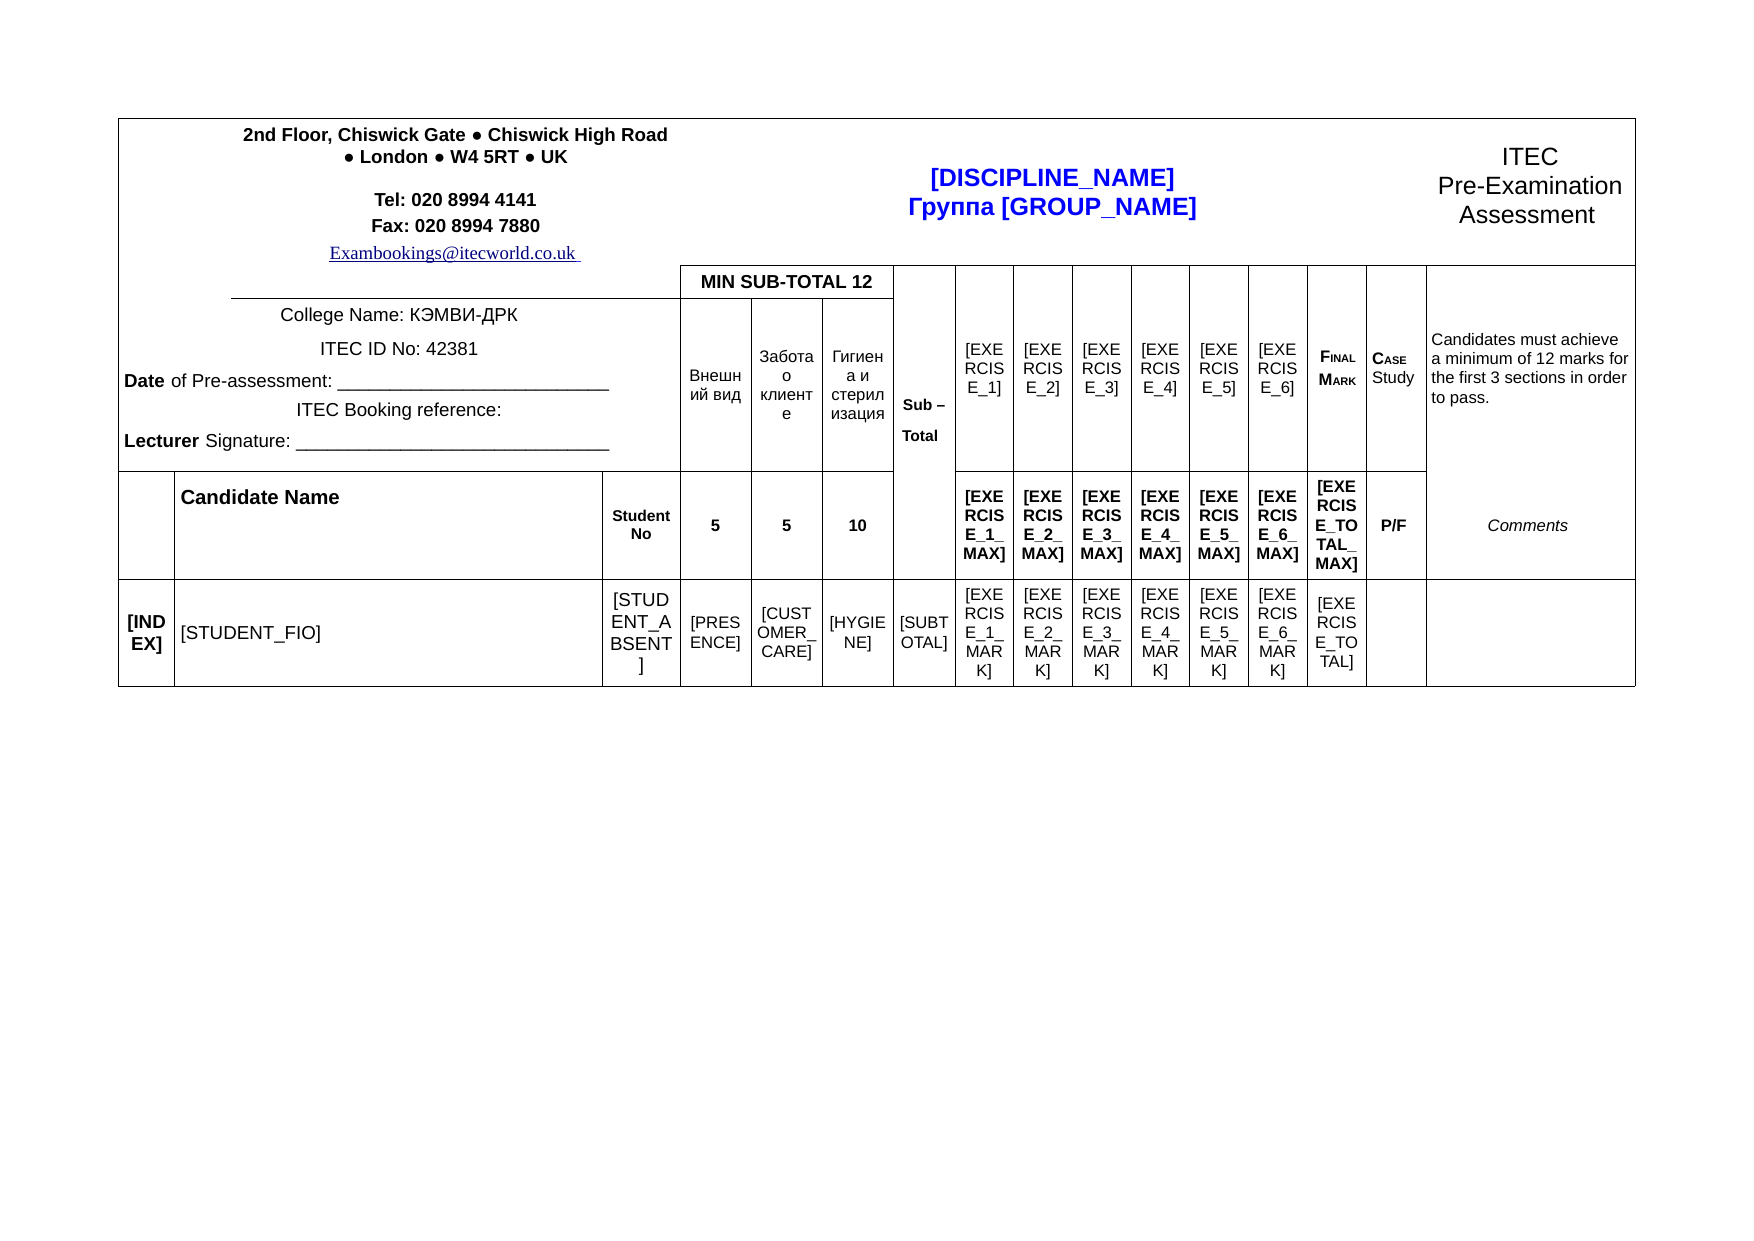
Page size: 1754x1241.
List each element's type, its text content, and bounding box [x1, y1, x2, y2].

table_cell Candidate Name [175, 472, 602, 579]
table_cell MIN SUB-TOTAL 12 [681, 266, 893, 298]
table_cell [PRESENCE] [681, 580, 751, 686]
table_cell Забота о клиенте [752, 299, 822, 471]
table_header [DISCIPLINE_NAME] Группа [GROUP_NAME] [680, 119, 1426, 265]
table_cell Sub –Total [894, 266, 955, 579]
table_cell [EXERCISE_3] [1073, 266, 1131, 471]
table_cell [HYGIENE] [823, 580, 893, 686]
table_cell [EXERCISE_5_MARK] [1190, 580, 1248, 686]
table_cell [EXERCISE_4_MARK] [1132, 580, 1189, 686]
table_cell [EXERCISE_6] [1249, 266, 1307, 471]
table_cell [EXERCISE_3_MAX] [1073, 472, 1131, 579]
table_cell Гигиена и стерилизация [823, 299, 893, 471]
table_cell Внешний вид [681, 299, 751, 471]
table_cell Case Study [1367, 266, 1426, 471]
table_cell [CUSTOMER_CARE] [752, 580, 822, 686]
table_cell [EXERCISE_TOTAL] [1308, 580, 1366, 686]
table_header [119, 119, 231, 298]
table_cell [EXERCISE_1] [956, 266, 1013, 471]
table_cell [STUDENT_FIO] [175, 580, 602, 686]
table_cell [EXERCISE_1_MARK] [956, 580, 1013, 686]
table_cell College Name: КЭМВИ-ДРК ITEC ID No: 42381 Date of Pre-assessment: __________________________ ITEC Booking reference: Lecturer Signature: ______________________________ [119, 298, 680, 471]
table_cell [EXERCISE_5_MAX] [1190, 472, 1248, 579]
table_cell [EXERCISE_TOTAL_MAX] [1308, 472, 1366, 579]
table_cell [1367, 580, 1426, 686]
table_cell [EXERCISE_2_MARK] [1014, 580, 1072, 686]
table_cell [INDEX] [119, 580, 174, 686]
table_cell Comments [1427, 471, 1635, 579]
table_cell [EXERCISE_6_MARK] [1249, 580, 1307, 686]
table_cell [EXERCISE_1_MAX] [956, 472, 1013, 579]
table_cell Candidates must achieve a minimum of 12 marks for the first 3 sections in order to pass. [1427, 266, 1635, 471]
table_cell P/F [1367, 472, 1426, 579]
table_cell [119, 472, 174, 579]
table_cell [SUBTOTAL] [894, 580, 955, 686]
table_cell [EXERCISE_5] [1190, 266, 1248, 471]
table_cell [EXERCISE_2_MAX] [1014, 472, 1072, 579]
table_cell [1427, 580, 1635, 686]
table_cell 5 [681, 472, 751, 579]
table_cell Final Mark [1308, 266, 1366, 471]
table_header ITEC Pre-Examination Assessment [1426, 119, 1635, 265]
table_cell [STUDENT_ABSENT] [603, 580, 680, 686]
table_cell [EXERCISE_4_MAX] [1132, 472, 1189, 579]
table_cell [EXERCISE_3_MARK] [1073, 580, 1131, 686]
table_cell 10 [823, 472, 893, 579]
table_cell [EXERCISE_4] [1132, 266, 1189, 471]
table_cell [EXERCISE_6_MAX] [1249, 472, 1307, 579]
table_cell Student No [603, 472, 680, 579]
table_cell 5 [752, 472, 822, 579]
table_cell [EXERCISE_2] [1014, 266, 1072, 471]
table_header 2nd Floor, Chiswick Gate ● Chiswick High Road ● London ● W4 5RT ● UK Tel: 020 8994 4141 Fax: 020 8994 7880 Exambookings@itecworld.co.uk [231, 119, 680, 298]
